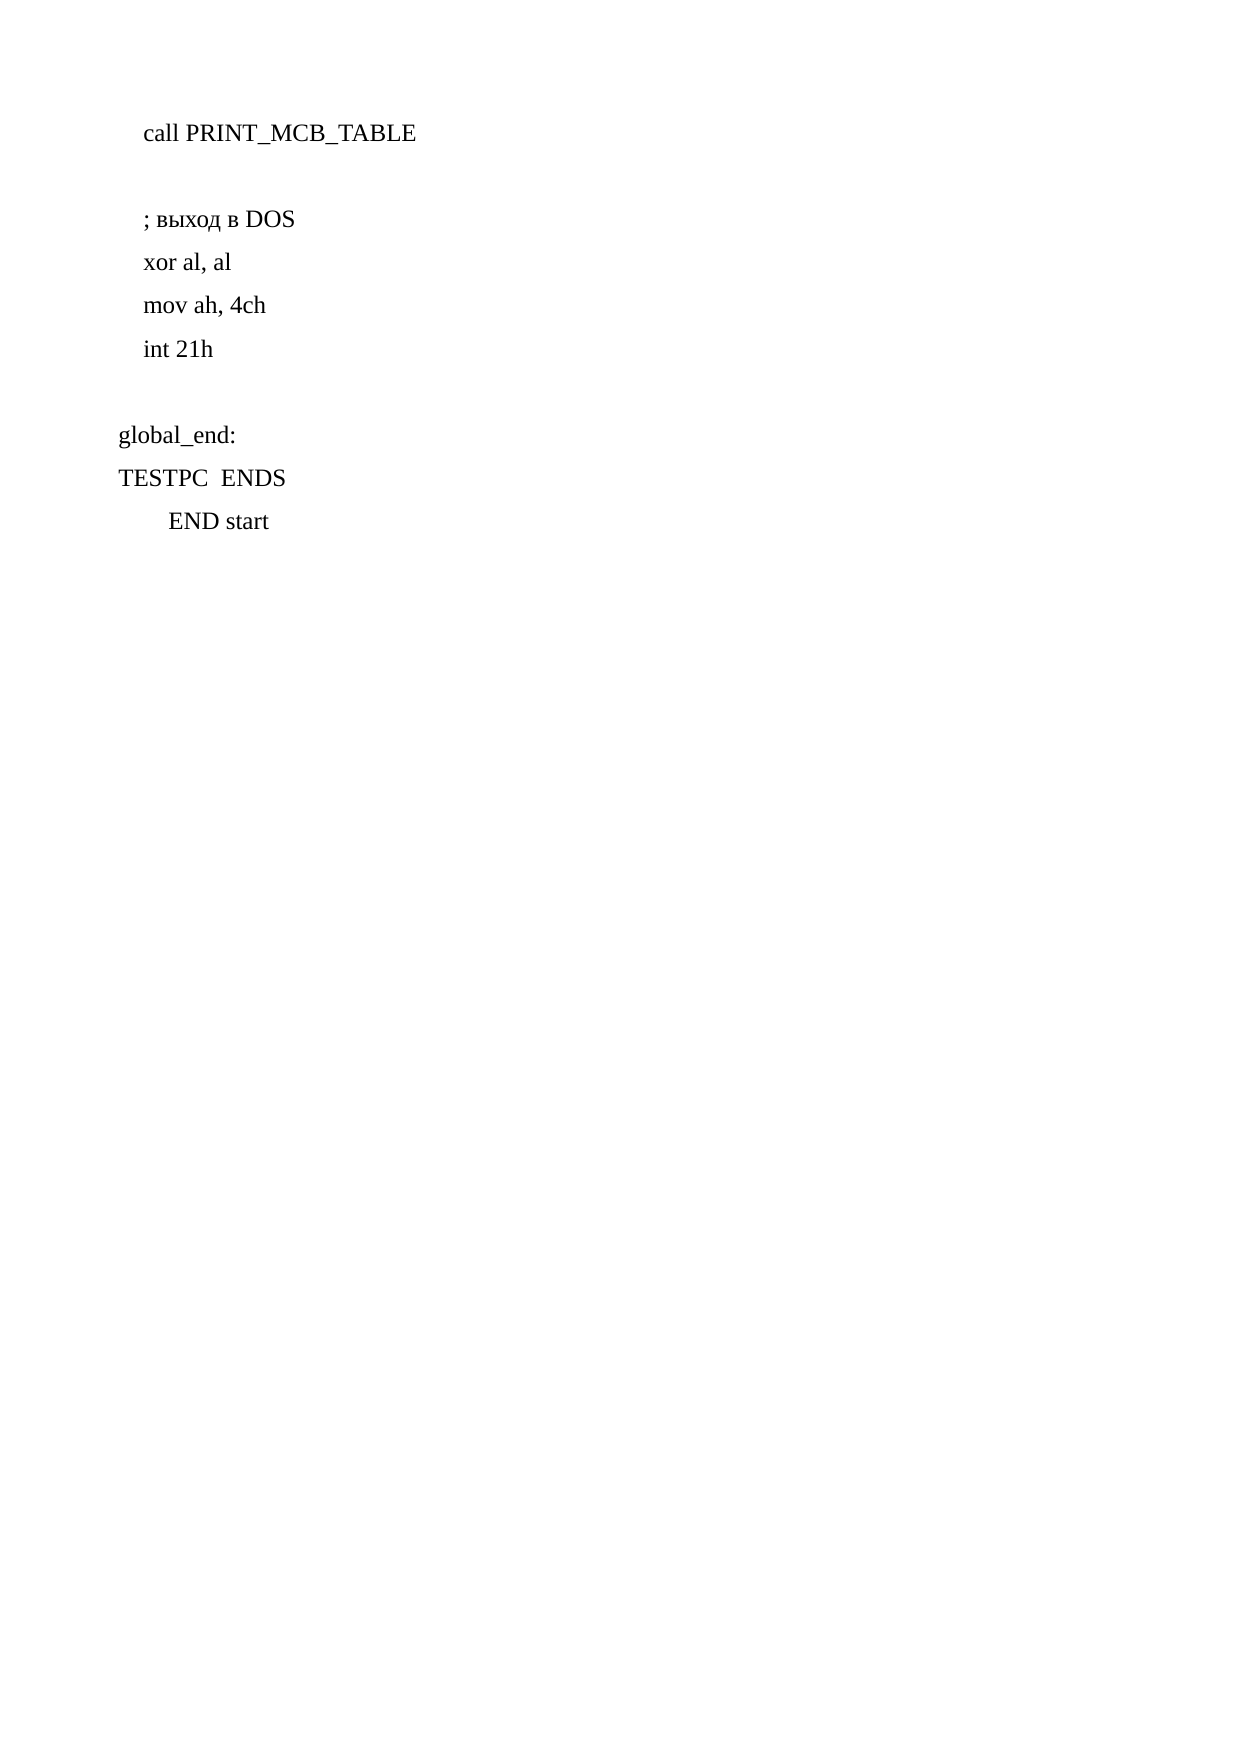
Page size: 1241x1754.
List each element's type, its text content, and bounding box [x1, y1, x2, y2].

text ; выход в DOS [118, 204, 1122, 233]
text END start [118, 506, 1122, 535]
text global_end: [118, 420, 1122, 449]
text int 21h [118, 334, 1122, 362]
text TESTPC ENDS [118, 463, 1122, 492]
text call PRINT_MCB_TABLE [118, 118, 1122, 147]
text mov ah, 4ch [118, 291, 1122, 319]
text xor al, al [118, 247, 1122, 276]
